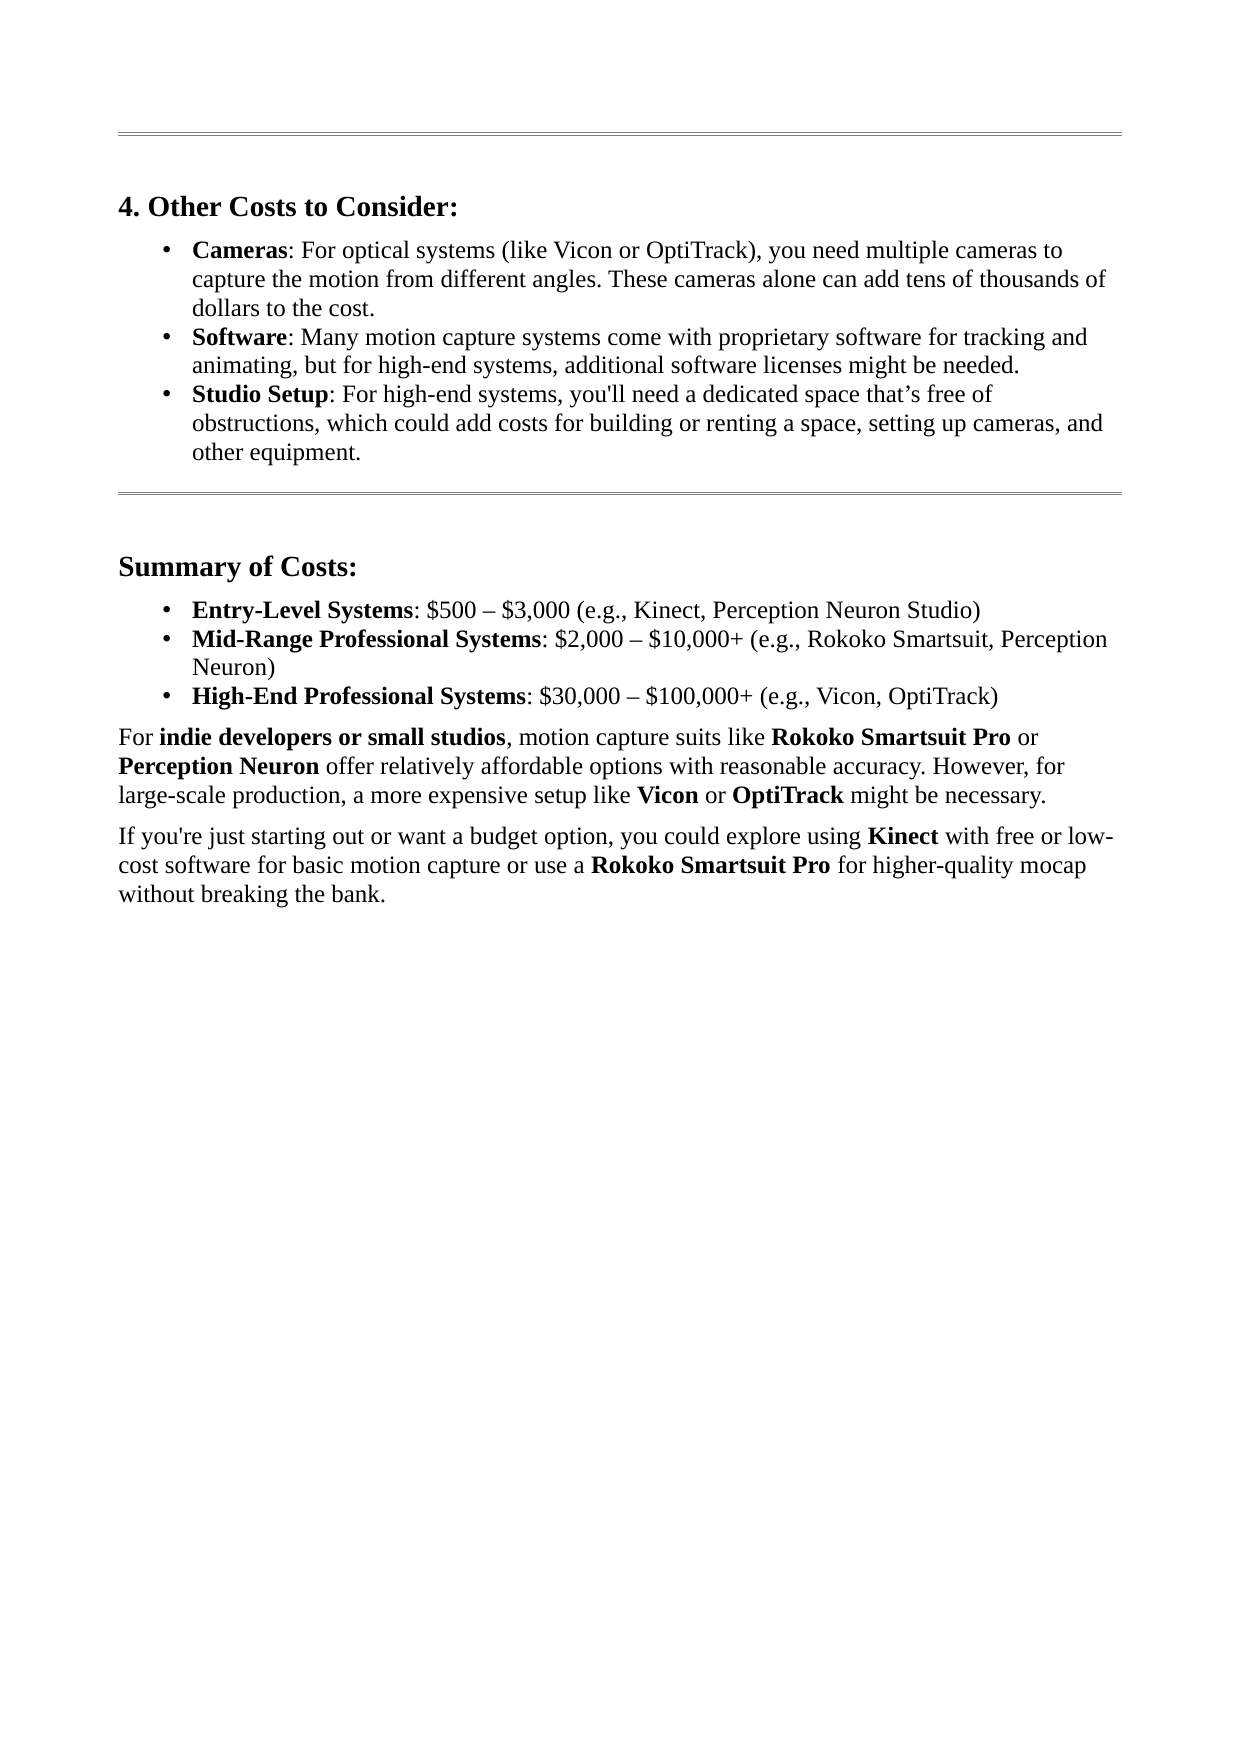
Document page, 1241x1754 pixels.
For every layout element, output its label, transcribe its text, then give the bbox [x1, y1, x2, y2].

list Software: Many motion capture systems come with proprietary software for tracking and animating, but for high-end systems, additional software licenses might be needed. [162, 322, 1122, 379]
list Cameras: For optical systems (like Vicon or OptiTrack), you need multiple cameras to capture the motion from different angles. These cameras alone can add tens of thousands of dollars to the cost. [162, 235, 1122, 322]
list Mid-Range Professional Systems: $2,000 – $10,000+ (e.g., Rokoko Smartsuit, Perception Neuron) [162, 624, 1122, 681]
subtitle Summary of Costs: [118, 549, 1122, 582]
list Studio Setup: For high-end systems, you'll need a dedicated space that’s free of obstructions, which could add costs for building or renting a space, setting up cameras, and other equipment. [162, 379, 1122, 465]
list High-End Professional Systems: $30,000 – $100,000+ (e.g., Vicon, OptiTrack) [162, 681, 1122, 710]
text If you're just starting out or want a budget option, you could explore using Kinect with free or low-cost software for basic motion capture or use a Rokoko Smartsuit Pro for higher-quality mocap without breaking the bank. [118, 821, 1122, 907]
list Entry-Level Systems: $500 – $3,000 (e.g., Kinect, Perception Neuron Studio) [162, 595, 1122, 624]
subtitle 4. Other Costs to Consider: [118, 189, 1122, 223]
text For indie developers or small studios, motion capture suits like Rokoko Smartsuit Pro or Perception Neuron offer relatively affordable options with reasonable accuracy. However, for large-scale production, a more expensive setup like Vicon or OptiTrack might be necessary. [118, 722, 1122, 809]
